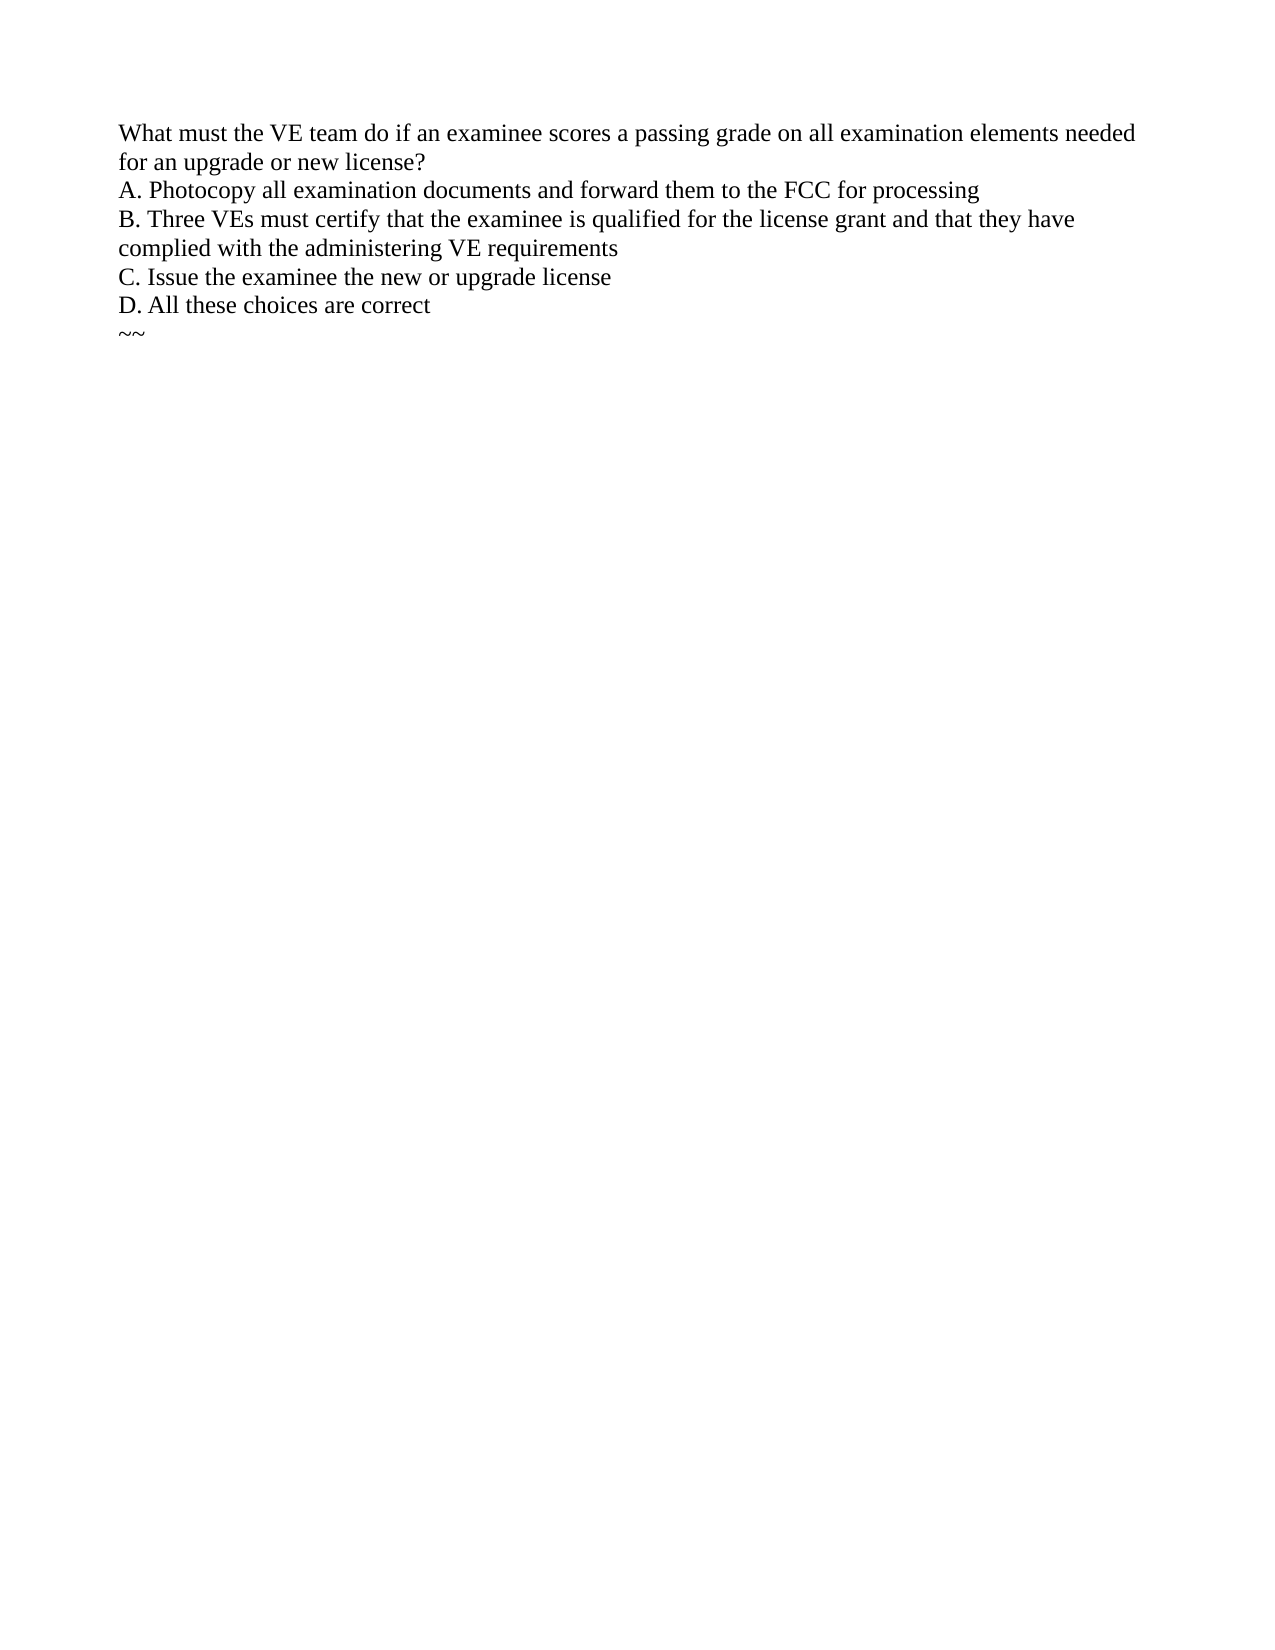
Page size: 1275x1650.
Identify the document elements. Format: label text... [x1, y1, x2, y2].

text C. Issue the examinee the new or upgrade license [118, 262, 1157, 291]
text ~~ [118, 319, 1157, 348]
text A. Photocopy all examination documents and forward them to the FCC for processing [118, 176, 1157, 204]
text D. All these choices are correct [118, 291, 1157, 319]
text What must the VE team do if an examinee scores a passing grade on all examination elements needed for an upgrade or new license? [118, 118, 1157, 176]
text B. Three VEs must certify that the examinee is qualified for the license grant and that they have complied with the administering VE requirements [118, 204, 1157, 262]
